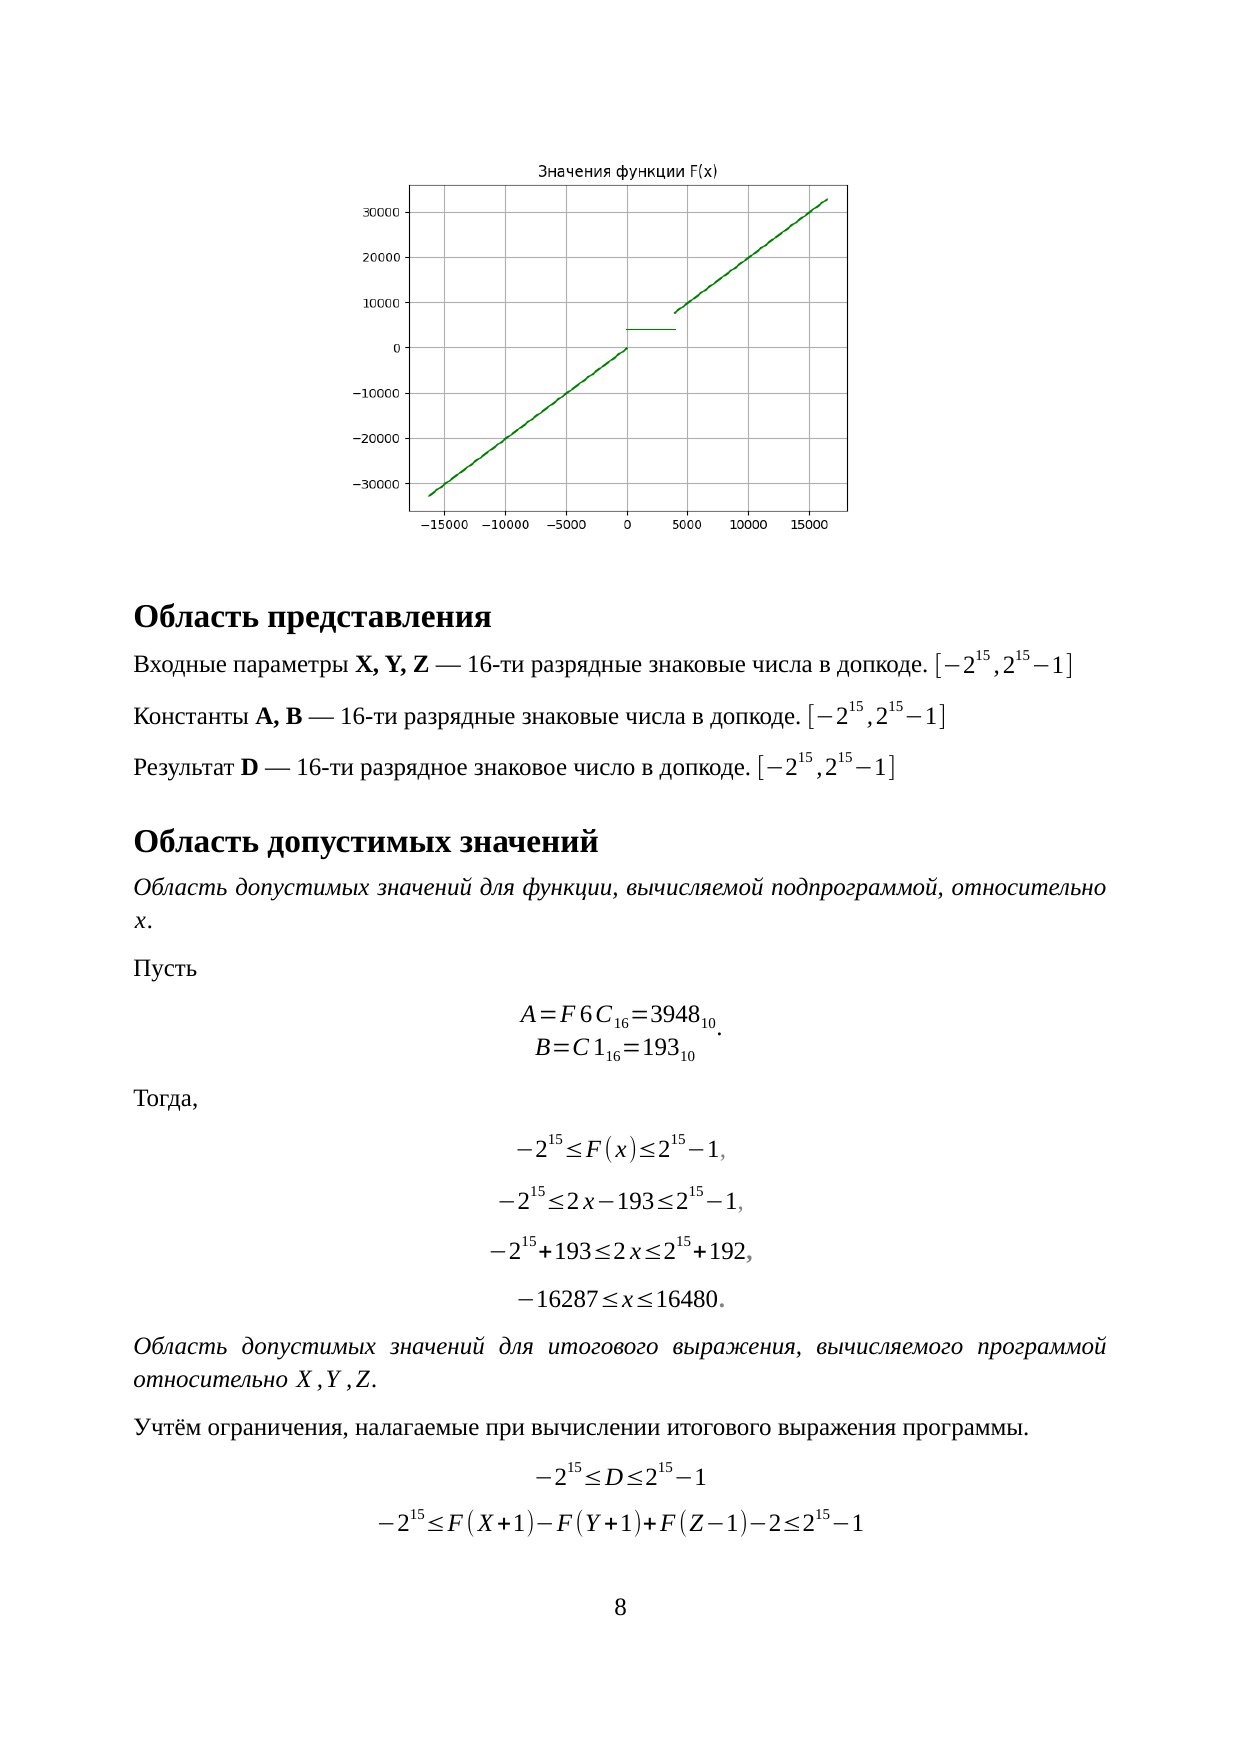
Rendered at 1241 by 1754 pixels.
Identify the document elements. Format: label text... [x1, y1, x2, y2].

text . [133, 1000, 1107, 1065]
text Результат D — 16-ти разрядное знаковое число в допкоде. [133, 749, 1107, 782]
text Пусть [133, 953, 1107, 981]
text Учтём ограничения, налагаемые при вычислении итогового выражения программы. [133, 1412, 1107, 1441]
subtitle Область допустимых значений [133, 821, 1107, 859]
picture [338, 133, 903, 557]
text , [133, 1131, 1107, 1164]
text . [133, 1284, 1107, 1312]
text Константы A, B — 16-ти разрядные знаковые числа в допкоде. [133, 698, 1107, 730]
text , [133, 1233, 1107, 1265]
text Тогда, [133, 1083, 1107, 1112]
subtitle Область представления [133, 596, 1107, 634]
text Область допустимых значений для функции, вычисляемой подпрограммой, относительно . [133, 872, 1107, 934]
text Область допустимых значений для итогового выражения, вычисляемого программой относительно . [133, 1331, 1107, 1393]
text , [133, 1183, 1107, 1214]
text Входные параметры X, Y, Z — 16-ти разрядные знаковые числа в допкоде. [133, 647, 1107, 679]
